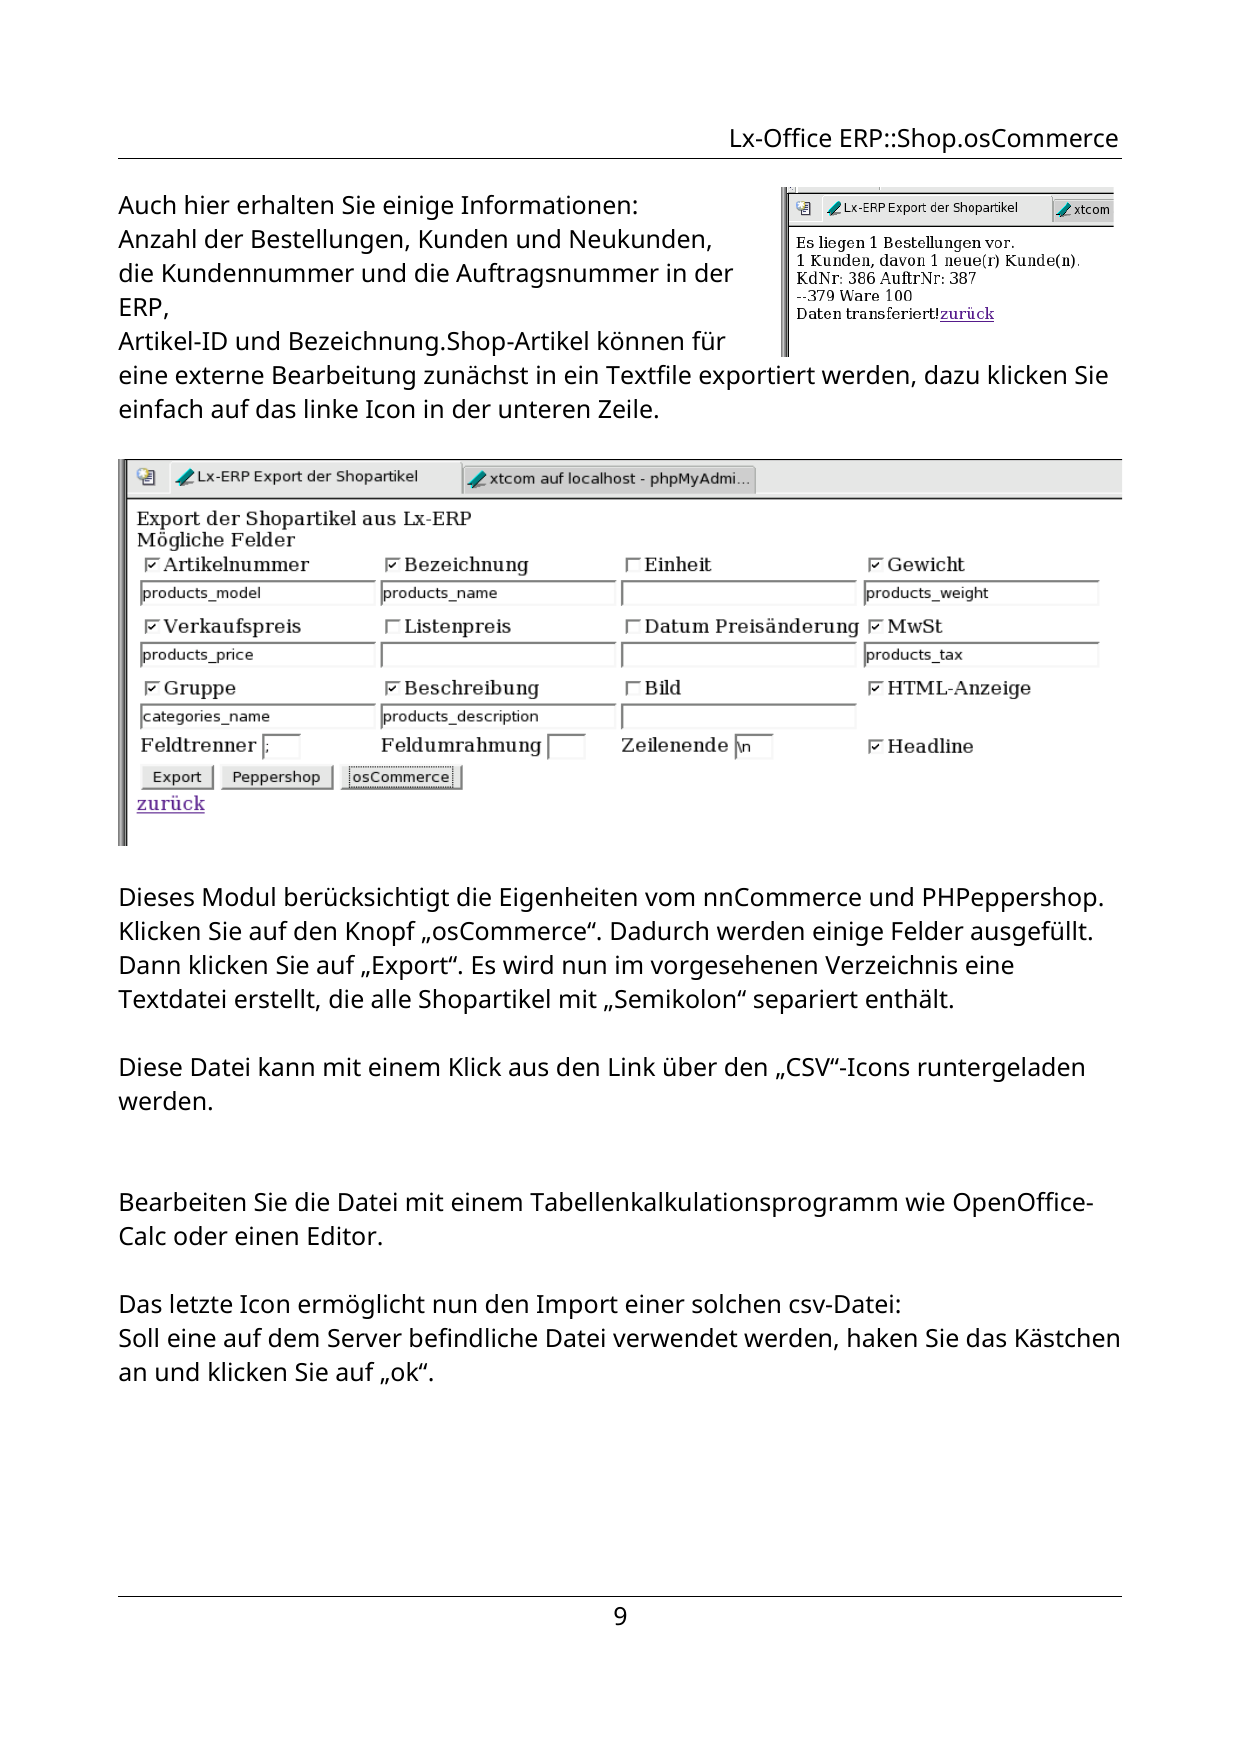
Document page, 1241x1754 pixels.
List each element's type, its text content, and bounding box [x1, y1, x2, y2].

text Anzahl der Bestellungen, Kunden und Neukunden, [118, 221, 781, 255]
text Diese Datei kann mit einem Klick aus den Link über den „CSV“-Icons runtergeladen werden. [118, 1049, 1122, 1117]
text Auch hier erhalten Sie einige Informationen: [118, 187, 781, 221]
text die Kundennummer und die Auftragsnummer in der ERP, [118, 255, 781, 323]
text Artikel-ID und Bezeichnung.Shop-Artikel können für eine externe Bearbeitung zunächst in ein Textfile exportiert werden, dazu klicken Sie einfach auf das linke Icon in der unteren Zeile. [118, 323, 1122, 425]
text Soll eine auf dem Server befindliche Datei verwendet werden, haken Sie das Kästchen an und klicken Sie auf „ok“. [118, 1321, 1122, 1389]
picture [781, 187, 1114, 357]
text Das letzte Icon ermöglicht nun den Import einer solchen csv-Datei: [118, 1287, 1122, 1321]
text Dieses Modul berücksichtigt die Eigenheiten vom nnCommerce und PHPeppershop. Klicken Sie auf den Knopf „osCommerce“. Dadurch werden einige Felder ausgefüllt. Dann klicken Sie auf „Export“. Es wird nun im vorgesehenen Verzeichnis eine Textdatei erstellt, die alle Shopartikel mit „Semikolon“ separiert enthält. [118, 879, 1122, 1015]
text Bearbeiten Sie die Datei mit einem Tabellenkalkulationsprogramm wie OpenOffice-Calc oder einen Editor. [118, 1185, 1122, 1253]
picture [118, 459, 1123, 846]
